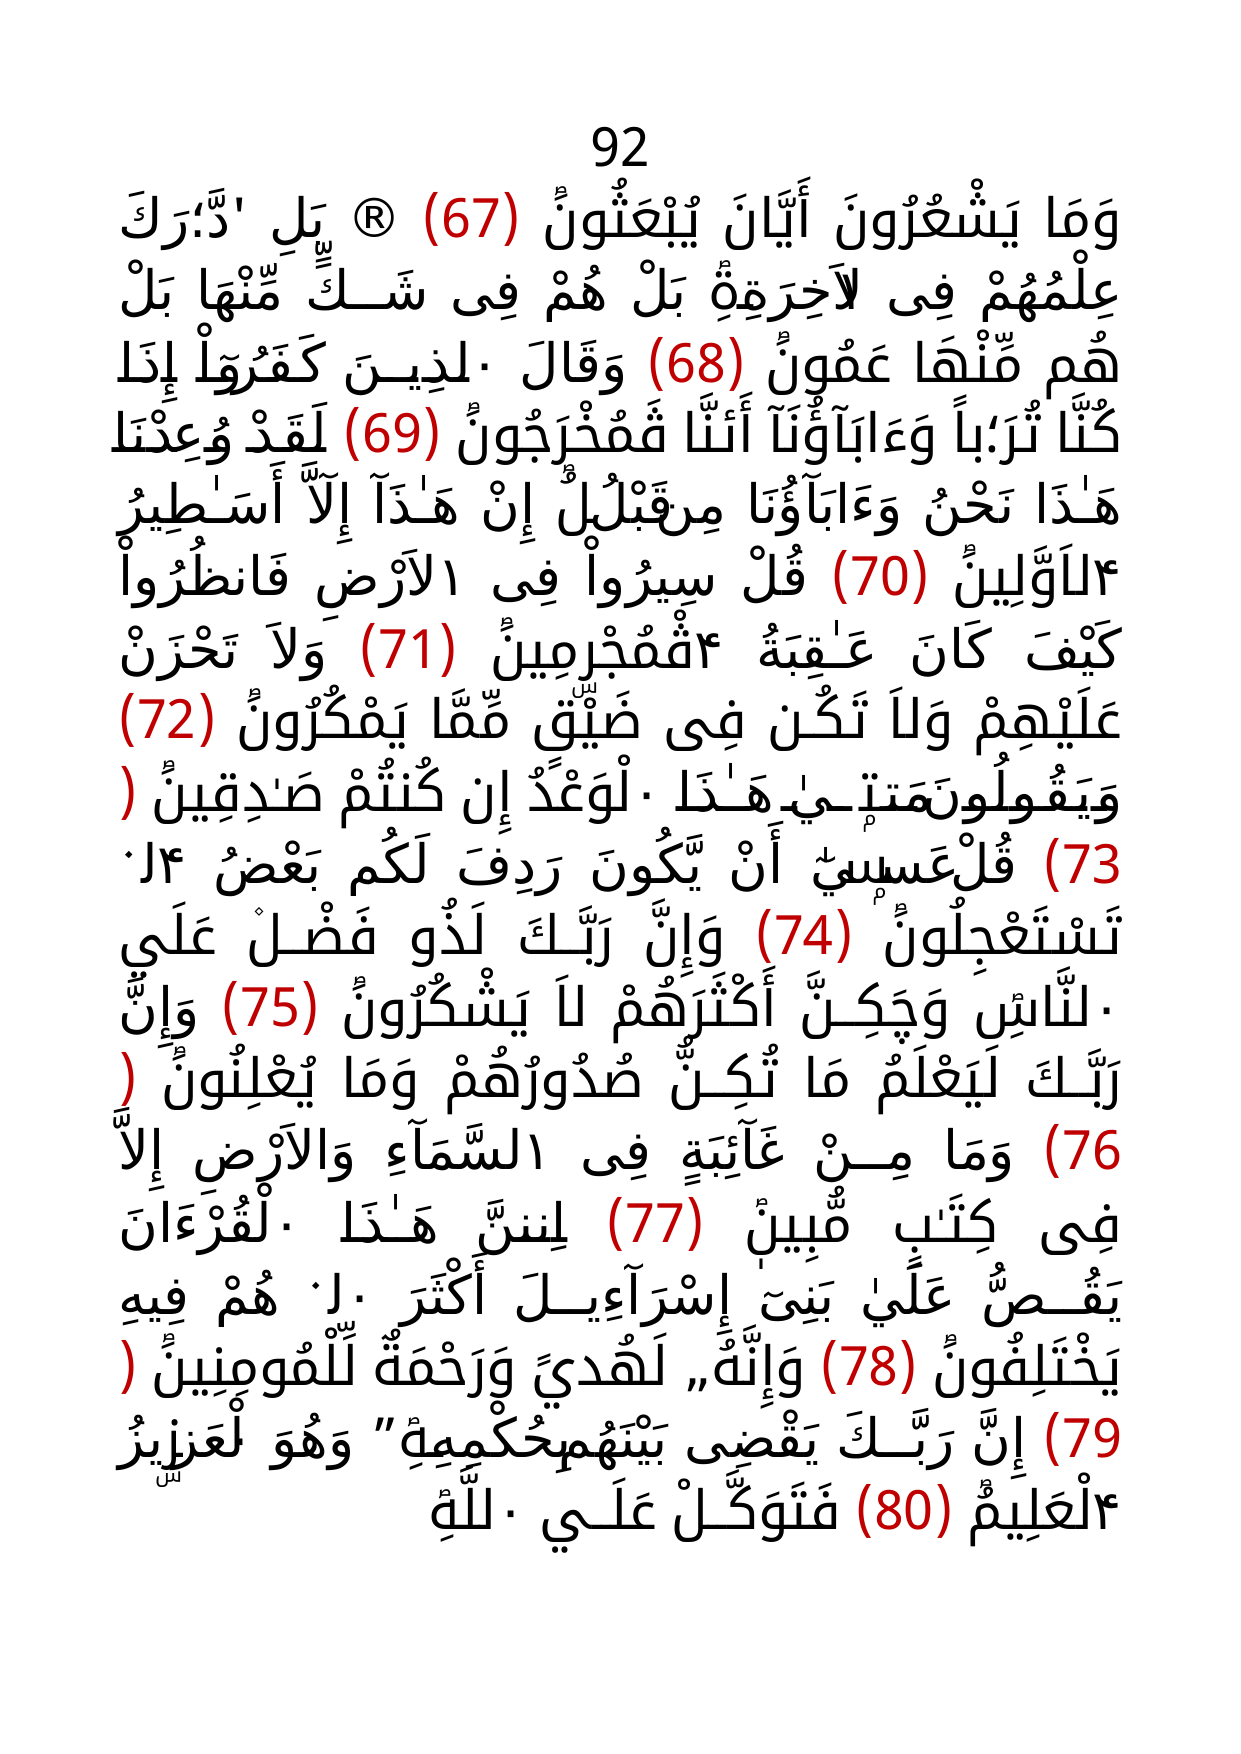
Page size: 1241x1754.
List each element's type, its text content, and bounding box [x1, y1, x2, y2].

text وَمَا يَشْعُرُونَ أَيَّانَ يُبْعَثُونَؐ (67) ® بَلِ 'دَّ؛رَكَ عِلْمُهُمْ فِى ۱لاَخِرَةِؐ بَلْ هُمْ فِى شَــكٍّ مِّنْهَا بَلْ هُم مِّنْهَا عَمُونَؐ (68) وَقَالَ ۰لذِيــنَ كَفَرُوٓاْ إِذَا كُنَّا تُرَ؛باً وَءَابَآؤُنَآ أَئنَّا ڤَمُخْرَجُونَؐ (69) لَقَدْ وُعِدْنَا هَـٰذَا نَحْنُ وَءَابَآؤُنَا مِن قَبْلُؐ إِنْ هَـٰذَآ إِلٓاَّ أَسَـٰطِيرُ ۴لاَوَّلِينَؐ (70) قُلْ سِيرُواْ فِى ۱لاَرْضِ فَانظُرُواْ كَيْفَ كَانَ عَـٰقِبَةُ ۴ڤْمُجْرۣمِينَؐ (71) وَلاَ تَحْزَنْ عَلَيْهِمْ وَلاَ تَكُـن فِى ضَيْقٍ مِّمَّا يَمْكُرُونَؐ (72) وَيَقُولُونَ مَتۭــيٰ هَـٰذَا ۰لْوَعْدُ إِن كُنتُمْ صَـٰدِقِينَؐ (73) قُلْ عَسۭيٰٓ أَنْ يَّكُونَ رَدِفَ لَكُم بَعْضُ ۴ﻟ﮲ تَسْتَعْجِلُونَؐ (74) وَإِنَّ رَبَّــكَ لَذُو فَضْــل۫ عَلَي ۰لنَّاسِؐ وَچَكِــنَّ أَكْثَرَهُمْ لاَ يَشْكُرُونَؐ (75) وَإِنَّ رَبَّــكَ لَيَعْلَمُ مَا تُكِــنُّ صُدُورُهُمْ وَمَا يُعْلِنُونَؐ (76) وَمَا مِــنْ غَآئِبَةٍ فِى ۱لسَّمَآءِ وَالاَرْضِ إِلاَّ فِى كِتَـٰبٍ مُّبِينٖؐ (77) اِنننَّ هَـٰذَا ۰لْقُرْءَانَ يَقُــصُّ عَلَيٰ بَنِىٓ إِسْرَآءِيــلَ أَكْثَرَ ۰ﻟ﮲ هُمْ فِيهِ يَخْتَلِفُونَؐ (78) وَإِنَّهُ„ لَهُديً وَرَحْمَةٌ لِّلْمُومِنِينَؐ (79) إِنَّ رَبَّــكَ يَقْضِى بَيْنَهُم بِحُكْمِهِؐ” وَهُوَ ۰لْعَزۣيزُ ۴لْعَلِيمُؐ (80) فَتَوَكَّــلْ عَلَــي ۰للَّهِؐ [118, 189, 1122, 1552]
text 92 [118, 118, 1122, 189]
